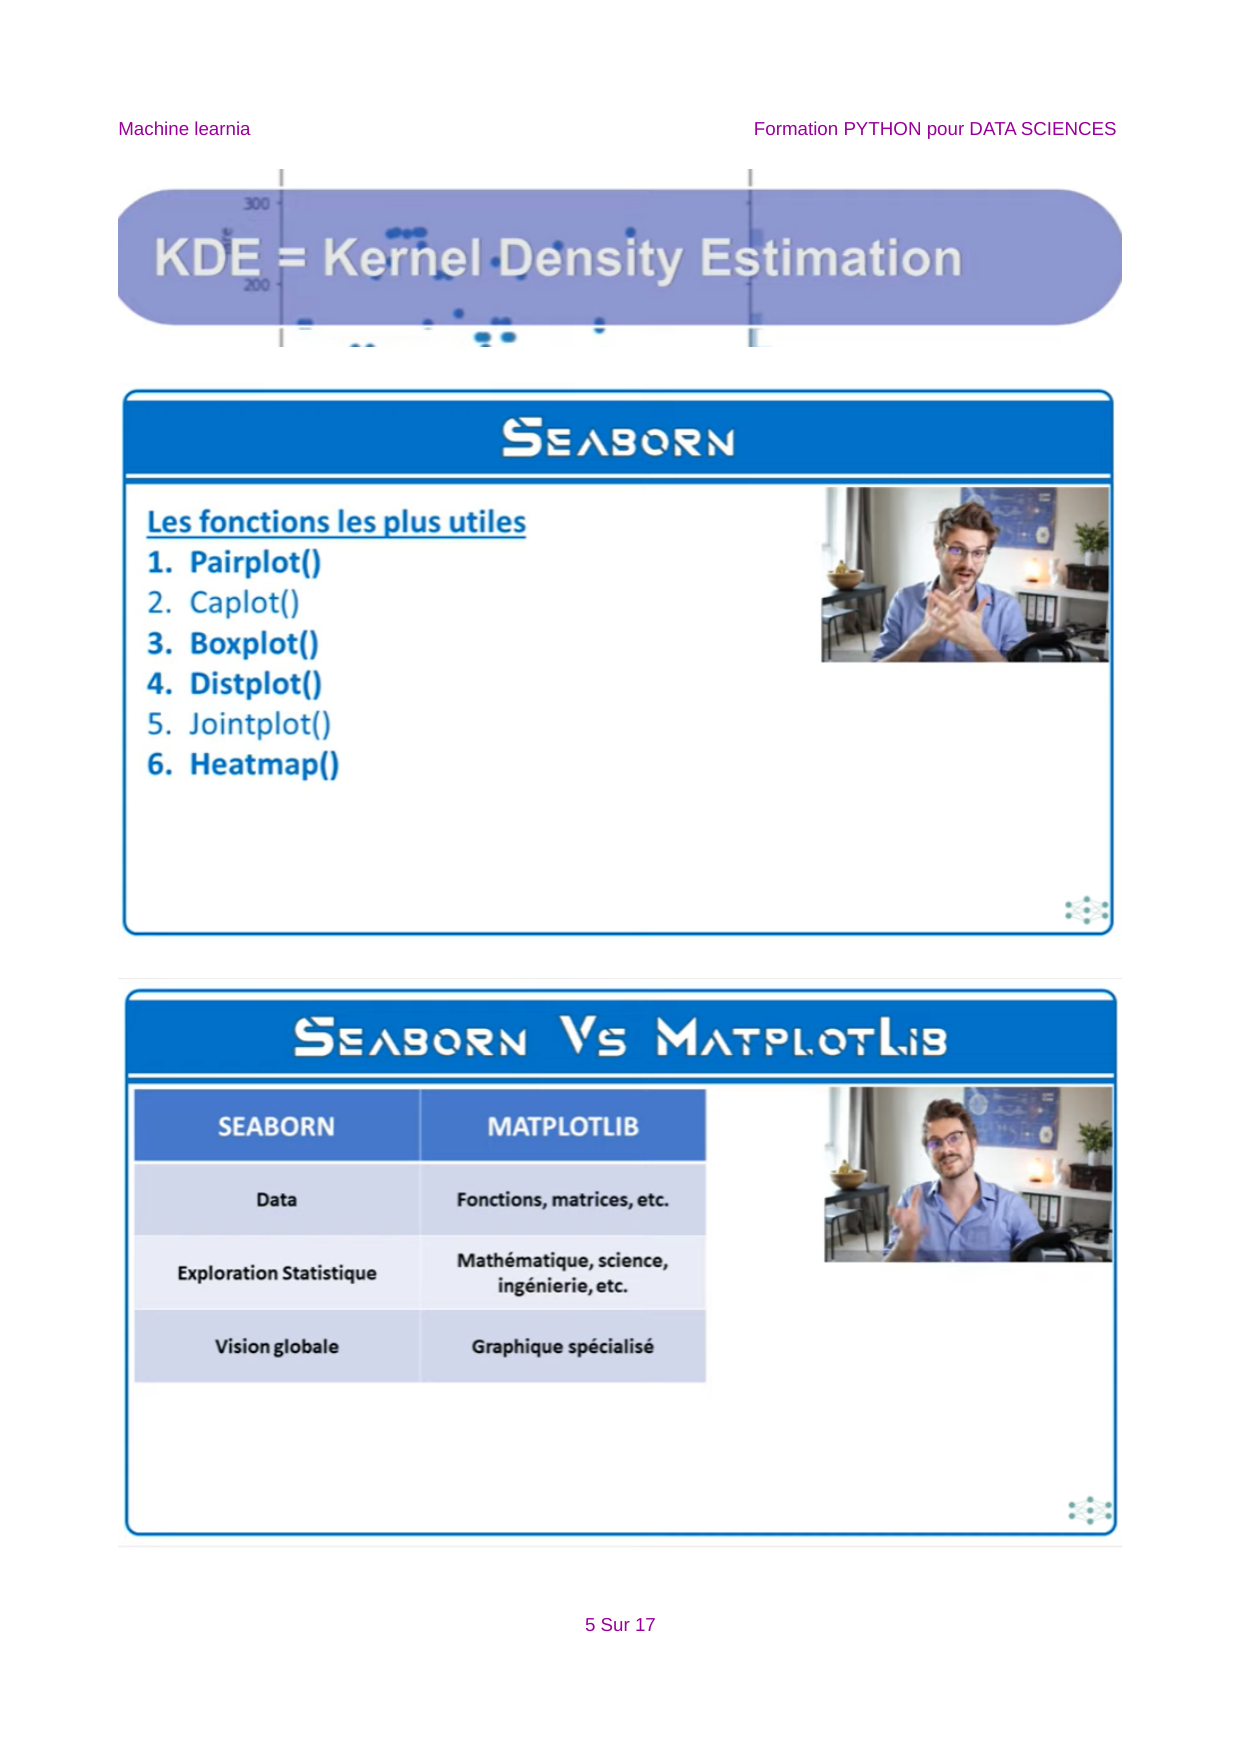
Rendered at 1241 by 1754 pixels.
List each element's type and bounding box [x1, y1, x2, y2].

picture [118, 383, 1122, 942]
picture [118, 978, 1122, 1548]
picture [118, 169, 1122, 347]
